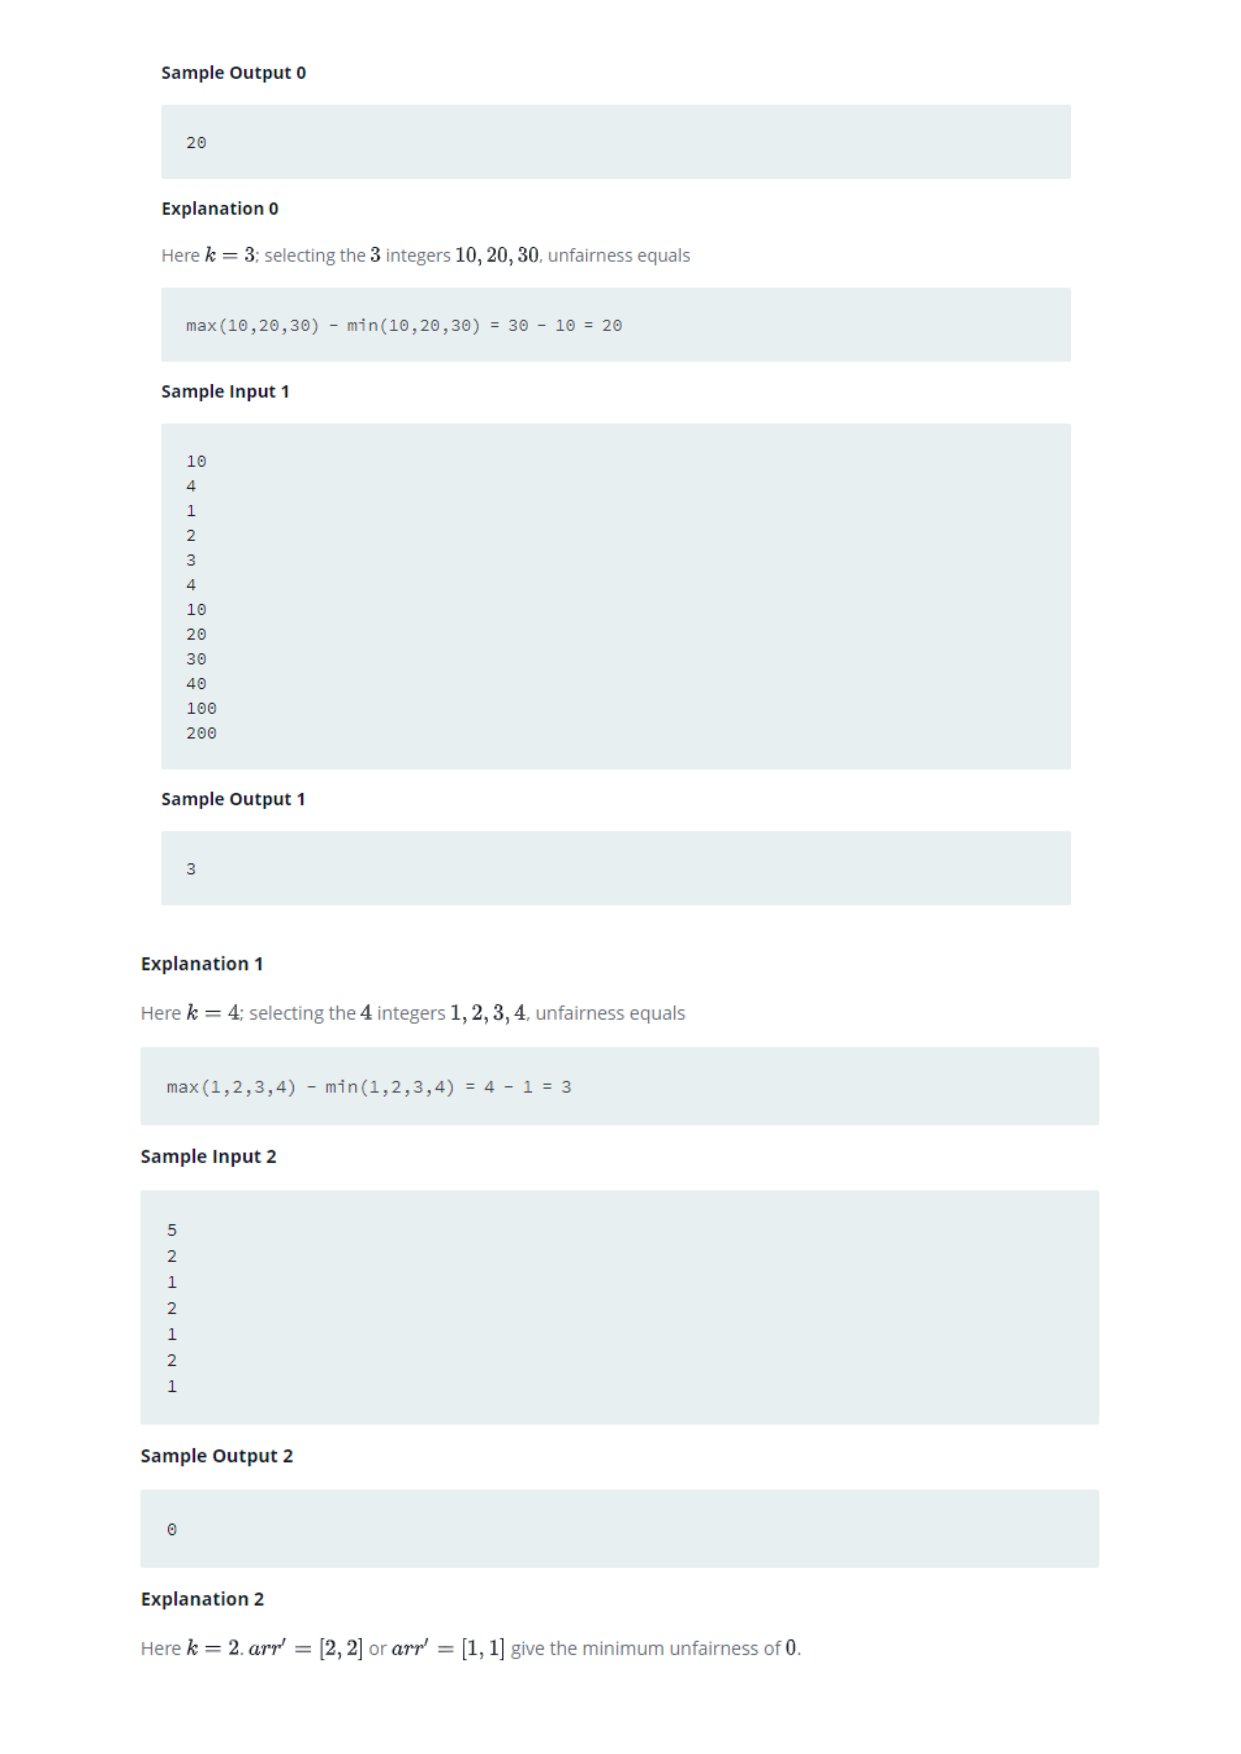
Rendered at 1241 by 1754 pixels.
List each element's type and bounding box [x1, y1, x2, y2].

picture [154, 59, 1086, 919]
picture [129, 947, 1111, 1663]
